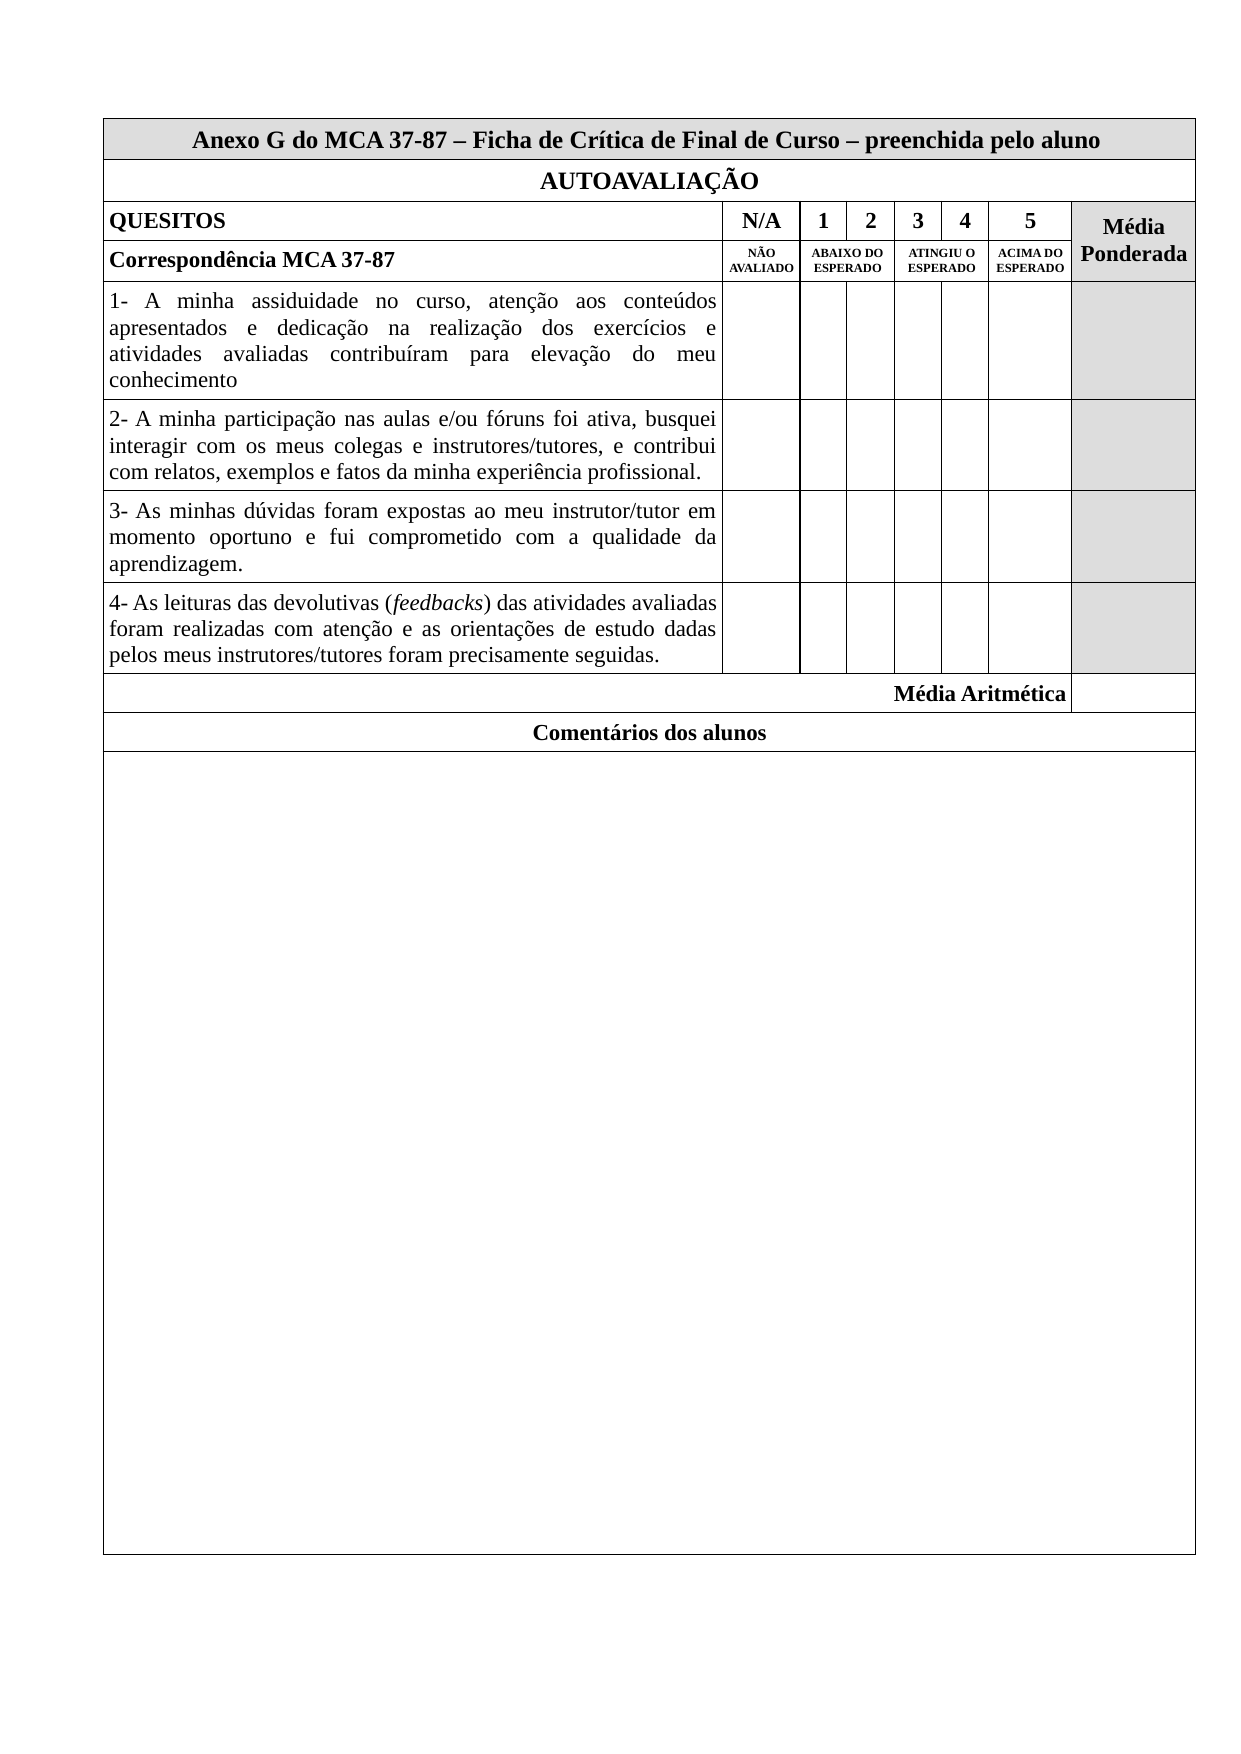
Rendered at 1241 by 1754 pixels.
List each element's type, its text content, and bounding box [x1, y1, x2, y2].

table_cell [723, 583, 799, 673]
table_cell [847, 583, 894, 673]
table_cell [942, 282, 988, 399]
table_cell [989, 400, 1071, 490]
table_cell [723, 282, 799, 399]
table_cell 3- As minhas dúvidas foram expostas ao meu instrutor/tutor em momento oportuno e fui comprometido com a qualidade da aprendizagem. [104, 491, 722, 582]
table_cell QUESITOS [104, 202, 722, 239]
table_cell 3 [895, 202, 941, 239]
table_cell 2- A minha participação nas aulas e/ou fóruns foi ativa, busquei interagir com os meus colegas e instrutores/tutores, e contribui com relatos, exemplos e fatos da minha experiência profissional. [104, 400, 722, 490]
table_cell [1072, 282, 1195, 399]
table_cell AUTOAVALIAÇÃO [104, 160, 1195, 201]
table_cell ATINGIU O ESPERADO [895, 241, 988, 281]
table_cell 1 [801, 202, 846, 239]
table_cell [1072, 400, 1195, 490]
table_cell [942, 491, 988, 582]
table_cell [895, 282, 941, 399]
table_cell NÃO AVALIADO [723, 241, 799, 281]
table_cell Média Ponderada [1072, 202, 1195, 281]
table_cell [801, 282, 846, 399]
table_cell [1072, 491, 1195, 582]
table_cell [104, 752, 1195, 1554]
table_cell ABAIXO DO ESPERADO [801, 241, 894, 281]
table_header Anexo G do MCA 37-87 – Ficha de Crítica de Final de Curso – preenchida pelo aluno [104, 119, 1195, 159]
table_cell [895, 400, 941, 490]
table_cell Correspondência MCA 37-87 [104, 241, 722, 281]
table_cell [942, 400, 988, 490]
table_cell 1- A minha assiduidade no curso, atenção aos conteúdos apresentados e dedicação na realização dos exercícios e atividades avaliadas contribuíram para elevação do meu conhecimento [104, 282, 722, 399]
table_cell [895, 491, 941, 582]
table_cell [1072, 674, 1195, 712]
table_cell [723, 400, 799, 490]
table_cell [1072, 583, 1195, 673]
table_cell [847, 282, 894, 399]
table_cell 4- As leituras das devolutivas (feedbacks) das atividades avaliadas foram realizadas com atenção e as orientações de estudo dadas pelos meus instrutores/tutores foram precisamente seguidas. [104, 583, 722, 673]
table_cell Média Aritmética [104, 674, 1071, 712]
table_cell [895, 583, 941, 673]
table_cell ACIMA DO ESPERADO [989, 241, 1071, 281]
table_cell [989, 491, 1071, 582]
table_cell [801, 400, 846, 490]
table_cell [723, 491, 799, 582]
table_cell Comentários dos alunos [104, 713, 1195, 751]
table_cell N/A [723, 202, 799, 239]
table_cell 2 [847, 202, 894, 239]
table_cell [801, 491, 846, 582]
table_cell 5 [989, 202, 1071, 239]
table_cell [847, 400, 894, 490]
table_cell [989, 583, 1071, 673]
table_cell [847, 491, 894, 582]
table_cell [989, 282, 1071, 399]
table_cell [942, 583, 988, 673]
table_cell [801, 583, 846, 673]
table_cell 4 [942, 202, 988, 239]
